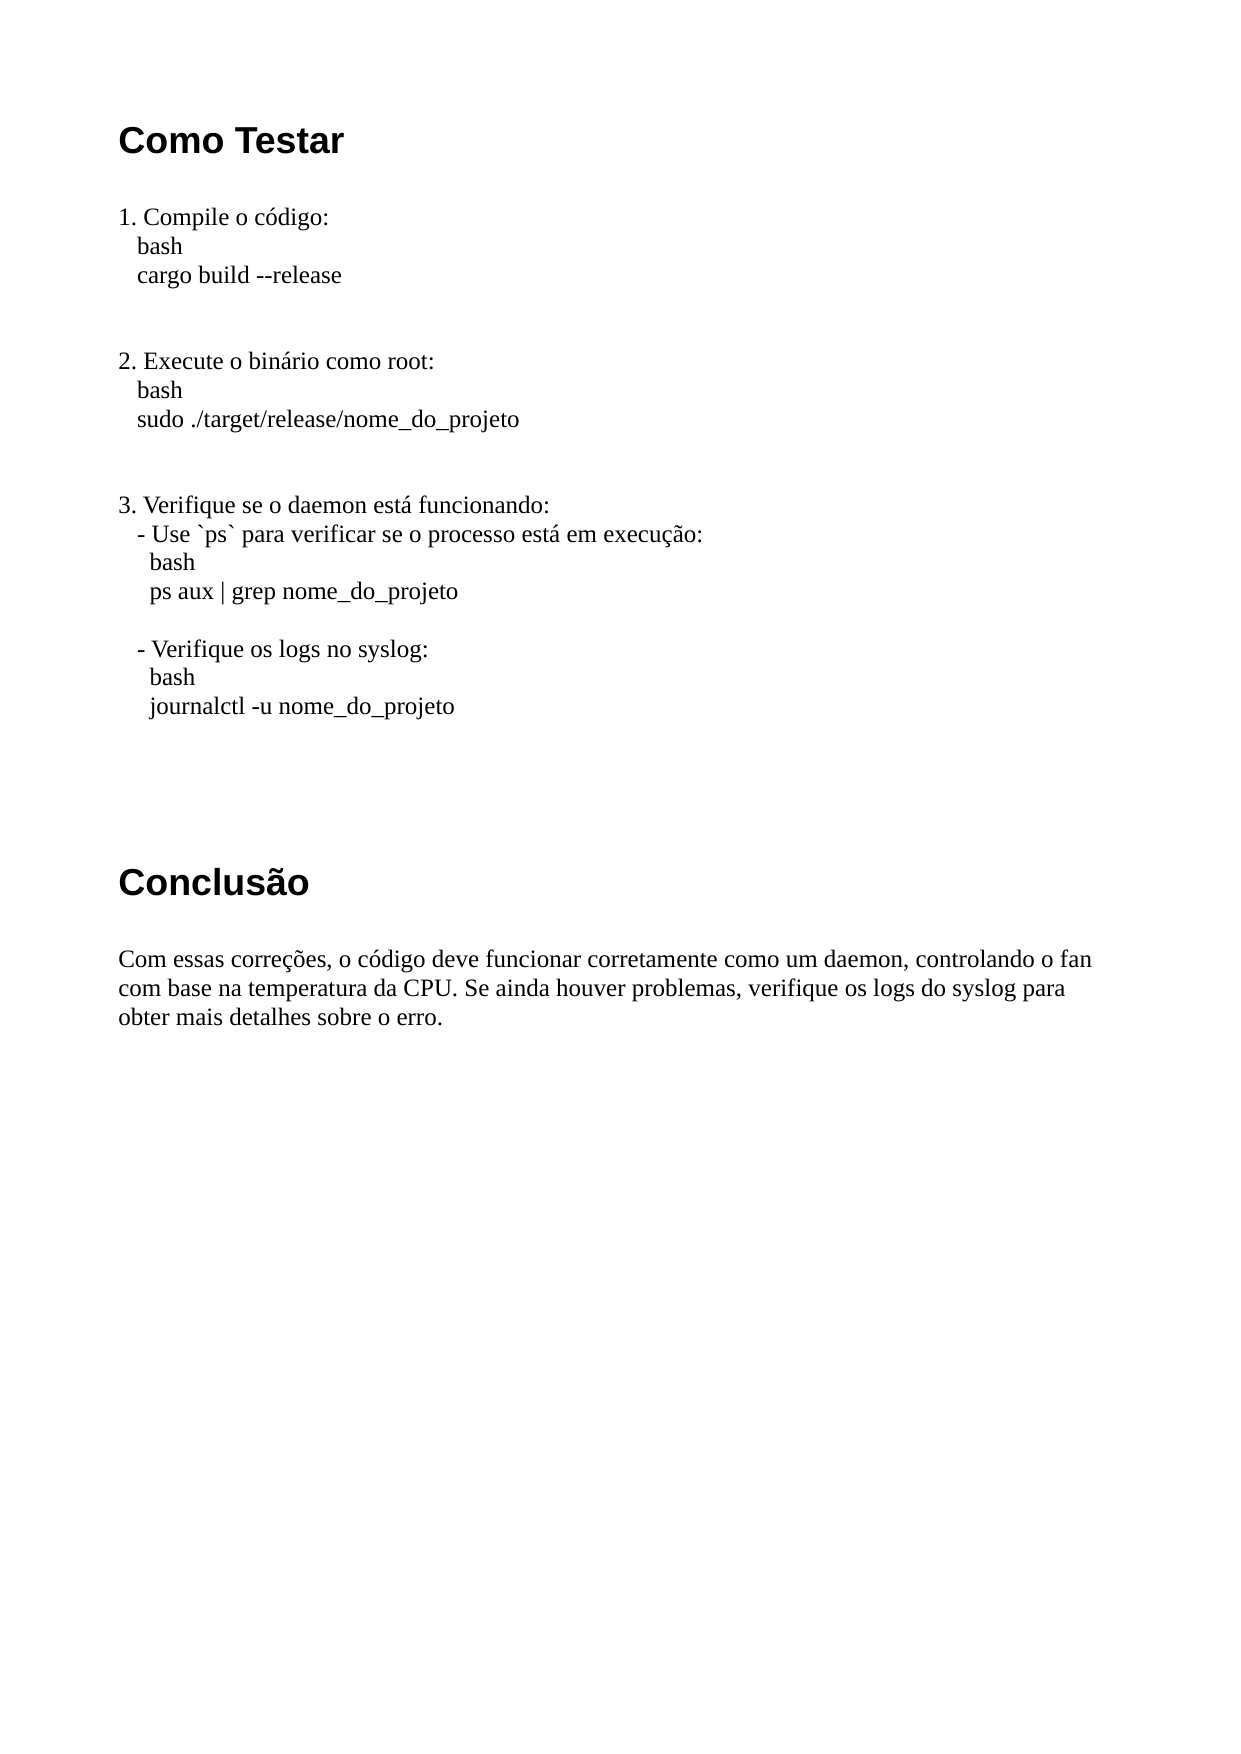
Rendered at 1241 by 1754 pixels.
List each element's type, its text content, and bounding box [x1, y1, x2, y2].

text ps aux | grep nome_do_projeto [118, 576, 1122, 605]
text - Use `ps` para verificar se o processo está em execução: [118, 519, 1122, 547]
text 3. Verifique se o daemon está funcionando: [118, 490, 1122, 519]
text journalctl -u nome_do_projeto [118, 691, 1122, 720]
text bash [118, 662, 1122, 691]
subtitle Como Testar [118, 118, 1122, 161]
text - Verifique os logs no syslog: [118, 634, 1122, 662]
subtitle Conclusão [118, 860, 1122, 903]
text bash [118, 231, 1122, 260]
text 1. Compile o código: [118, 202, 1122, 231]
text 2. Execute o binário como root: [118, 346, 1122, 375]
text cargo build --release [118, 260, 1122, 289]
text bash [118, 547, 1122, 576]
text bash [118, 375, 1122, 404]
text Com essas correções, o código deve funcionar corretamente como um daemon, controlando o fan com base na temperatura da CPU. Se ainda houver problemas, verifique os logs do syslog para obter mais detalhes sobre o erro. [118, 944, 1122, 1031]
text sudo ./target/release/nome_do_projeto [118, 404, 1122, 432]
